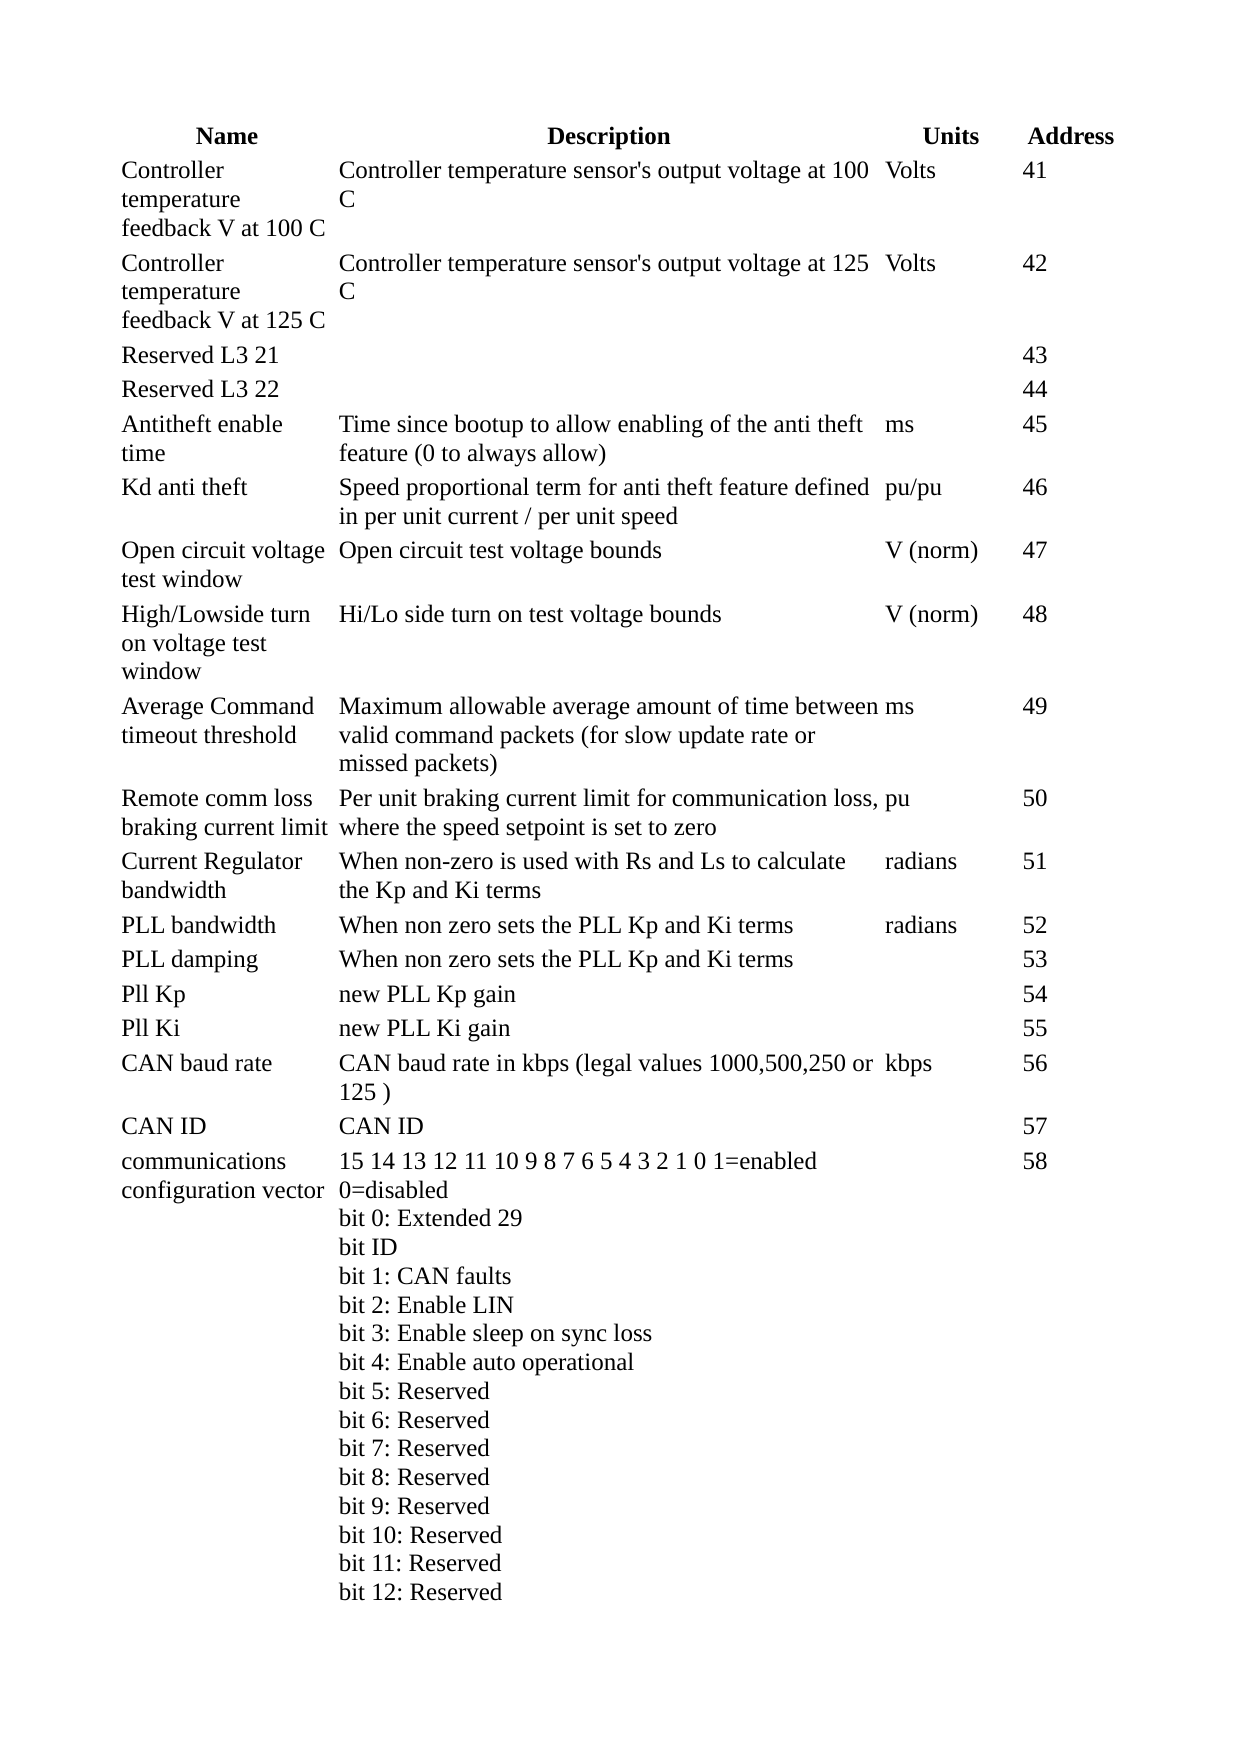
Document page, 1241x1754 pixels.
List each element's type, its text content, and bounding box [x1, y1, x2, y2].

table_cell Speed proportional term for anti theft feature defined in per unit current / per unit speed [336, 469, 882, 533]
table_cell Controller temperature sensor's output voltage at 100 C [336, 153, 882, 245]
table_cell PLL bandwidth [118, 907, 336, 941]
table_cell Current Regulator bandwidth [118, 844, 336, 907]
table_cell [882, 1109, 1019, 1143]
table_cell Pll Kp [118, 976, 336, 1011]
table_cell 44 [1020, 371, 1122, 406]
table_header Description [336, 118, 882, 153]
table_cell ms [882, 688, 1019, 780]
table_cell communications configuration vector [118, 1143, 336, 1609]
table_cell Average Command timeout threshold [118, 688, 336, 780]
table_cell [336, 371, 882, 406]
table_cell new PLL Kp gain [336, 976, 882, 1011]
table_cell CAN ID [336, 1109, 882, 1143]
table_cell 49 [1020, 688, 1122, 780]
table_cell When non zero sets the PLL Kp and Ki terms [336, 907, 882, 941]
table_cell V (norm) [882, 533, 1019, 596]
table_cell Open circuit voltage test window [118, 533, 336, 596]
table_cell Reserved L3 22 [118, 371, 336, 406]
table_cell Volts [882, 153, 1019, 245]
table_cell [882, 371, 1019, 406]
table_cell 15 14 13 12 11 10 9 8 7 6 5 4 3 2 1 0 1=enabled 0=disabled bit 0: Extended 29 bit ID bit 1: CAN faults bit 2: Enable LIN bit 3: Enable sleep on sync loss bit 4: Enable auto operational bit 5: Reserved bit 6: Reserved bit 7: Reserved bit 8: Reserved bit 9: Reserved bit 10: Reserved bit 11: Reserved bit 12: Reserved [336, 1143, 882, 1609]
table_cell Open circuit test voltage bounds [336, 533, 882, 596]
table_cell 52 [1020, 907, 1122, 941]
table_header Name [118, 118, 336, 153]
table_cell [882, 976, 1019, 1011]
table_cell Controller temperature feedback V at 125 C [118, 245, 336, 337]
table_cell 41 [1020, 153, 1122, 245]
table_cell CAN baud rate [118, 1045, 336, 1108]
table_header Address [1020, 118, 1122, 153]
table_cell Controller temperature sensor's output voltage at 125 C [336, 245, 882, 337]
table_cell 53 [1020, 941, 1122, 976]
table_cell [336, 337, 882, 371]
table_cell Volts [882, 245, 1019, 337]
table_cell Remote comm loss braking current limit [118, 780, 336, 843]
table_cell pu/pu [882, 469, 1019, 533]
table_cell High/Lowside turn on voltage test window [118, 596, 336, 688]
table_cell CAN baud rate in kbps (legal values 1000,500,250 or 125 ) [336, 1045, 882, 1108]
table_cell 50 [1020, 780, 1122, 843]
table_cell [882, 337, 1019, 371]
table_cell CAN ID [118, 1109, 336, 1143]
table_cell 57 [1020, 1109, 1122, 1143]
table_cell Time since bootup to allow enabling of the anti theft feature (0 to always allow) [336, 406, 882, 469]
table_cell radians [882, 907, 1019, 941]
table_cell Hi/Lo side turn on test voltage bounds [336, 596, 882, 688]
table_cell [882, 1011, 1019, 1045]
table_cell Per unit braking current limit for communication loss, where the speed setpoint is set to zero [336, 780, 882, 843]
table_cell Antitheft enable time [118, 406, 336, 469]
table_cell [882, 941, 1019, 976]
table_cell 58 [1020, 1143, 1122, 1609]
table_cell new PLL Ki gain [336, 1011, 882, 1045]
table_cell 48 [1020, 596, 1122, 688]
table_cell [882, 1143, 1019, 1609]
table_cell Pll Ki [118, 1011, 336, 1045]
table_cell 43 [1020, 337, 1122, 371]
table_cell ms [882, 406, 1019, 469]
table_cell Maximum allowable average amount of time between valid command packets (for slow update rate or missed packets) [336, 688, 882, 780]
table_cell 47 [1020, 533, 1122, 596]
table_cell 56 [1020, 1045, 1122, 1108]
table_cell kbps [882, 1045, 1019, 1108]
table_cell Reserved L3 21 [118, 337, 336, 371]
table_cell V (norm) [882, 596, 1019, 688]
table_cell PLL damping [118, 941, 336, 976]
table_cell pu [882, 780, 1019, 843]
table_cell 54 [1020, 976, 1122, 1011]
table_cell When non zero sets the PLL Kp and Ki terms [336, 941, 882, 976]
table_header Units [882, 118, 1019, 153]
table_cell 45 [1020, 406, 1122, 469]
table_cell 46 [1020, 469, 1122, 533]
table_cell 42 [1020, 245, 1122, 337]
table_cell 55 [1020, 1011, 1122, 1045]
table_cell 51 [1020, 844, 1122, 907]
table_cell Controller temperature feedback V at 100 C [118, 153, 336, 245]
table_cell Kd anti theft [118, 469, 336, 533]
table_cell radians [882, 844, 1019, 907]
table_cell When non-zero is used with Rs and Ls to calculate the Kp and Ki terms [336, 844, 882, 907]
